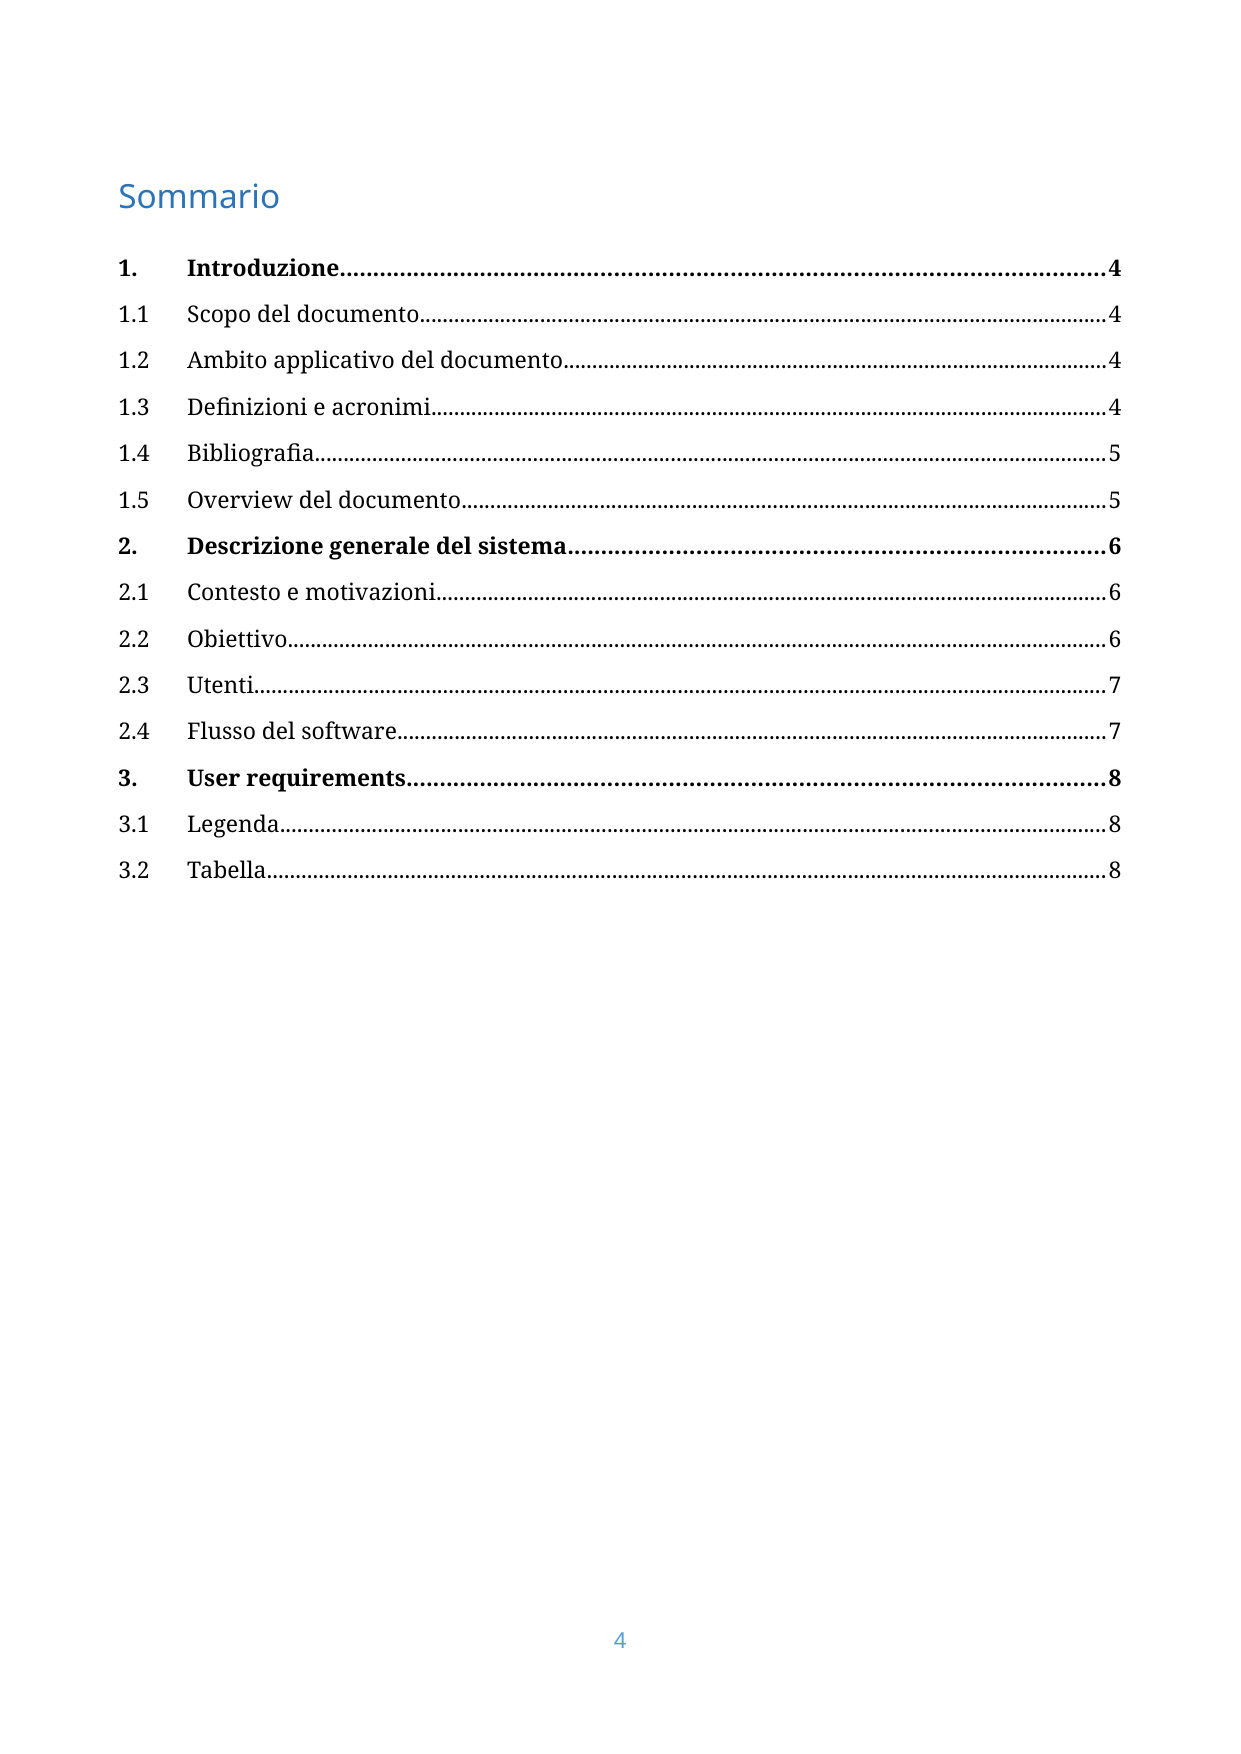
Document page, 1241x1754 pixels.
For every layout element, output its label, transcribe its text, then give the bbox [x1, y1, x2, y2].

subtitle Sommario [118, 173, 1122, 218]
text 1.1 Scopo del documento 4 [118, 298, 1122, 329]
text 1. Introduzione 4 [118, 252, 1122, 283]
text 2.2 Obiettivo 6 [118, 623, 1122, 654]
text 1.5 Overview del documento 5 [118, 483, 1122, 515]
text 2. Descrizione generale del sistema 6 [118, 530, 1122, 561]
text 2.1 Contesto e motivazioni 6 [118, 576, 1122, 607]
text 3.2 Tabella 8 [118, 854, 1122, 886]
text 1.4 Bibliografia 5 [118, 437, 1122, 468]
text 1.3 Definizioni e acronimi 4 [118, 391, 1122, 422]
text 1.2 Ambito applicativo del documento 4 [118, 344, 1122, 376]
text 3. User requirements 8 [118, 762, 1122, 793]
text 2.3 Utenti 7 [118, 669, 1122, 700]
text 3.1 Legenda 8 [118, 808, 1122, 839]
text 2.4 Flusso del software 7 [118, 715, 1122, 747]
